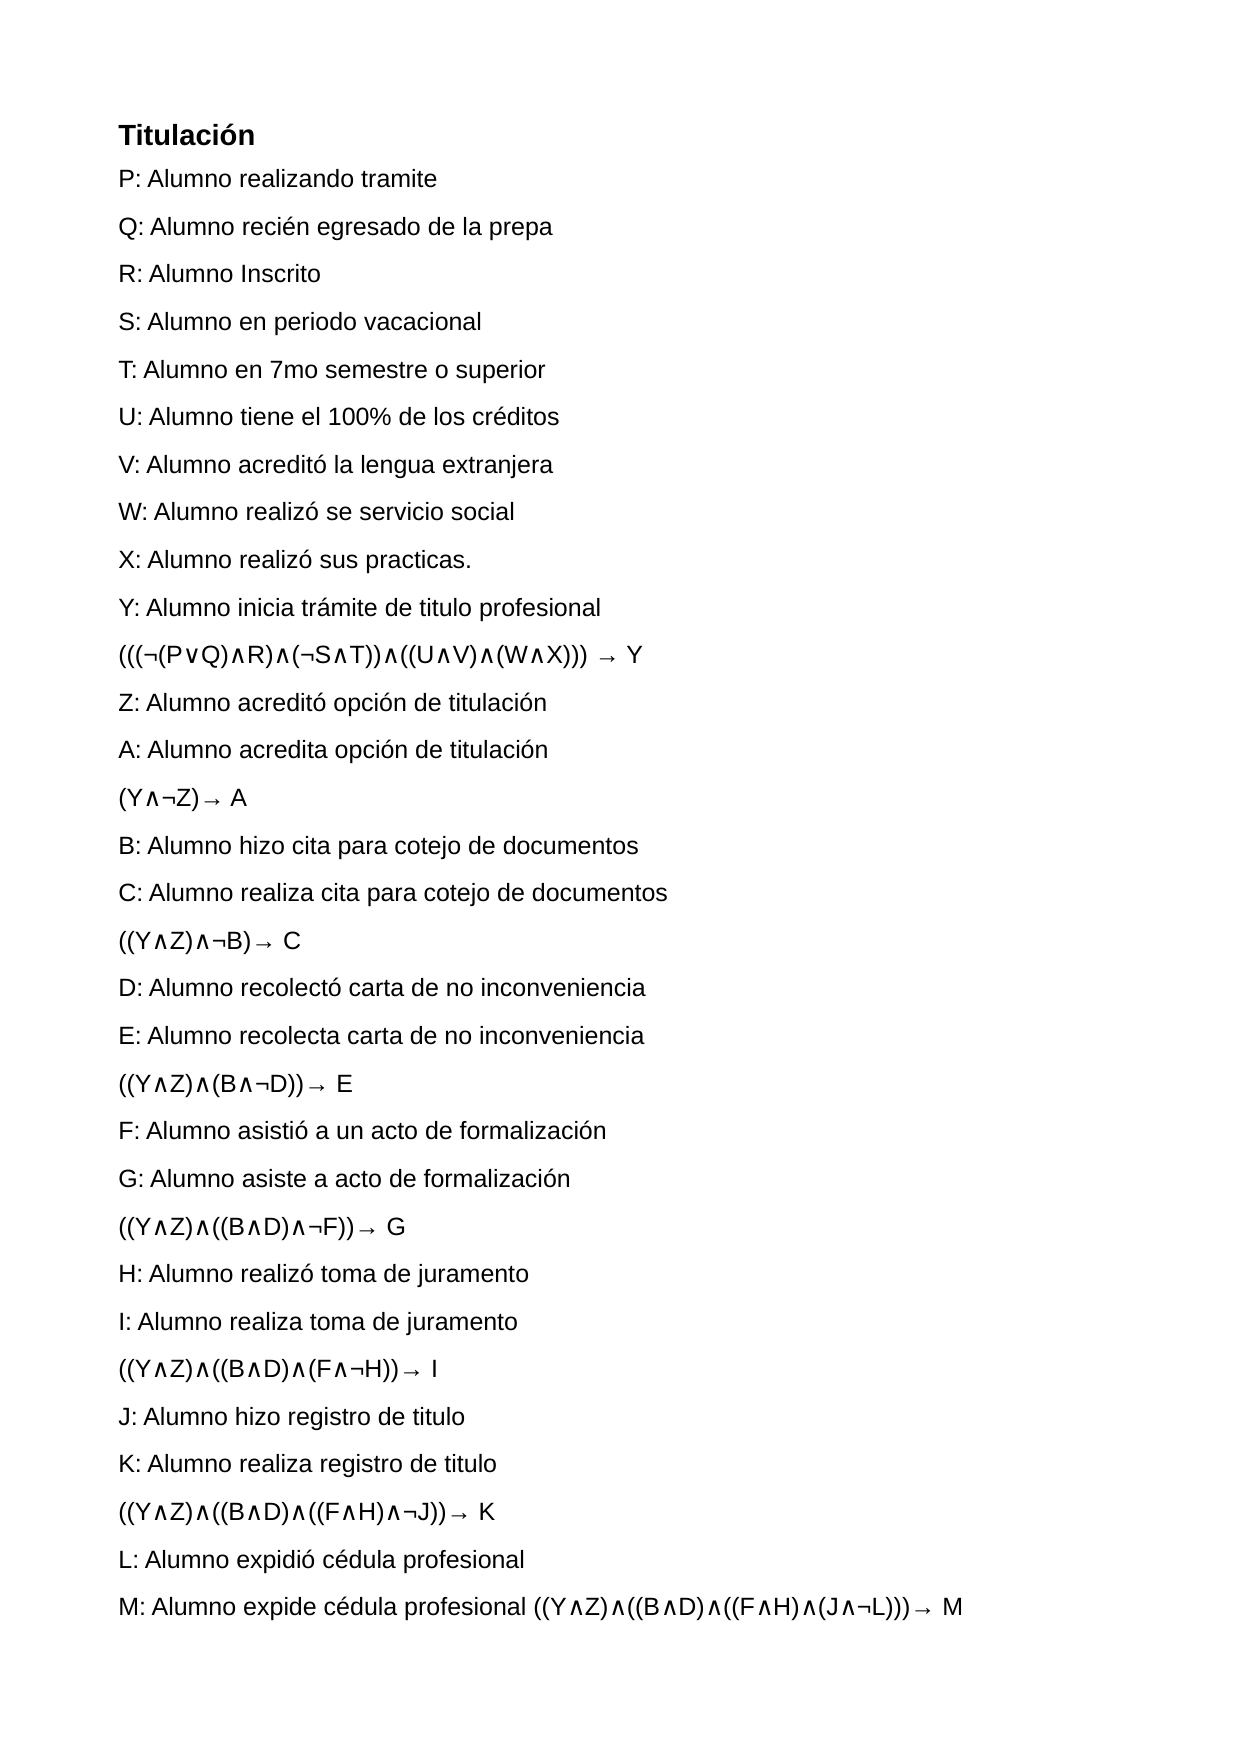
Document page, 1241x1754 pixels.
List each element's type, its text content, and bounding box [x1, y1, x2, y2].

text B: Alumno hizo cita para cotejo de documentos [118, 831, 1122, 859]
text ((Y∧Z)∧((B∧D)∧((F∧H)∧¬J))→ K [118, 1497, 1122, 1526]
text C: Alumno realiza cita para cotejo de documentos [118, 878, 1122, 907]
text P: Alumno realizando tramite [118, 164, 1122, 193]
text K: Alumno realiza registro de titulo [118, 1449, 1122, 1478]
text I: Alumno realiza toma de juramento [118, 1307, 1122, 1335]
text D: Alumno recolectó carta de no inconveniencia [118, 973, 1122, 1002]
text U: Alumno tiene el 100% de los créditos [118, 402, 1122, 431]
text (Y∧¬Z)→ A [118, 783, 1122, 812]
text E: Alumno recolecta carta de no inconveniencia [118, 1021, 1122, 1050]
text S: Alumno en periodo vacacional [118, 307, 1122, 336]
text T: Alumno en 7mo semestre o superior [118, 354, 1122, 383]
text Q: Alumno recién egresado de la prepa [118, 212, 1122, 241]
text Y: Alumno inicia trámite de titulo profesional [118, 593, 1122, 621]
text F: Alumno asistió a un acto de formalización [118, 1116, 1122, 1145]
text A: Alumno acredita opción de titulación [118, 735, 1122, 764]
subtitle Titulación [118, 118, 1122, 152]
text ((Y∧Z)∧¬B)→ C [118, 926, 1122, 954]
text (((¬(P∨Q)∧R)∧(¬S∧T))∧((U∧V)∧(W∧X))) → Y [118, 640, 1122, 669]
text R: Alumno Inscrito [118, 259, 1122, 288]
text Z: Alumno acreditó opción de titulación [118, 688, 1122, 717]
text M: Alumno expide cédula profesional ((Y∧Z)∧((B∧D)∧((F∧H)∧(J∧¬L)))→ M [118, 1592, 1122, 1621]
text H: Alumno realizó toma de juramento [118, 1259, 1122, 1288]
text ((Y∧Z)∧(B∧¬D))→ E [118, 1069, 1122, 1097]
text J: Alumno hizo registro de titulo [118, 1402, 1122, 1431]
text L: Alumno expidió cédula profesional [118, 1545, 1122, 1573]
text W: Alumno realizó se servicio social [118, 497, 1122, 526]
text ((Y∧Z)∧((B∧D)∧¬F))→ G [118, 1211, 1122, 1240]
text V: Alumno acreditó la lengua extranjera [118, 450, 1122, 478]
text ((Y∧Z)∧((B∧D)∧(F∧¬H))→ I [118, 1354, 1122, 1383]
text X: Alumno realizó sus practicas. [118, 545, 1122, 574]
text G: Alumno asiste a acto de formalización [118, 1164, 1122, 1193]
